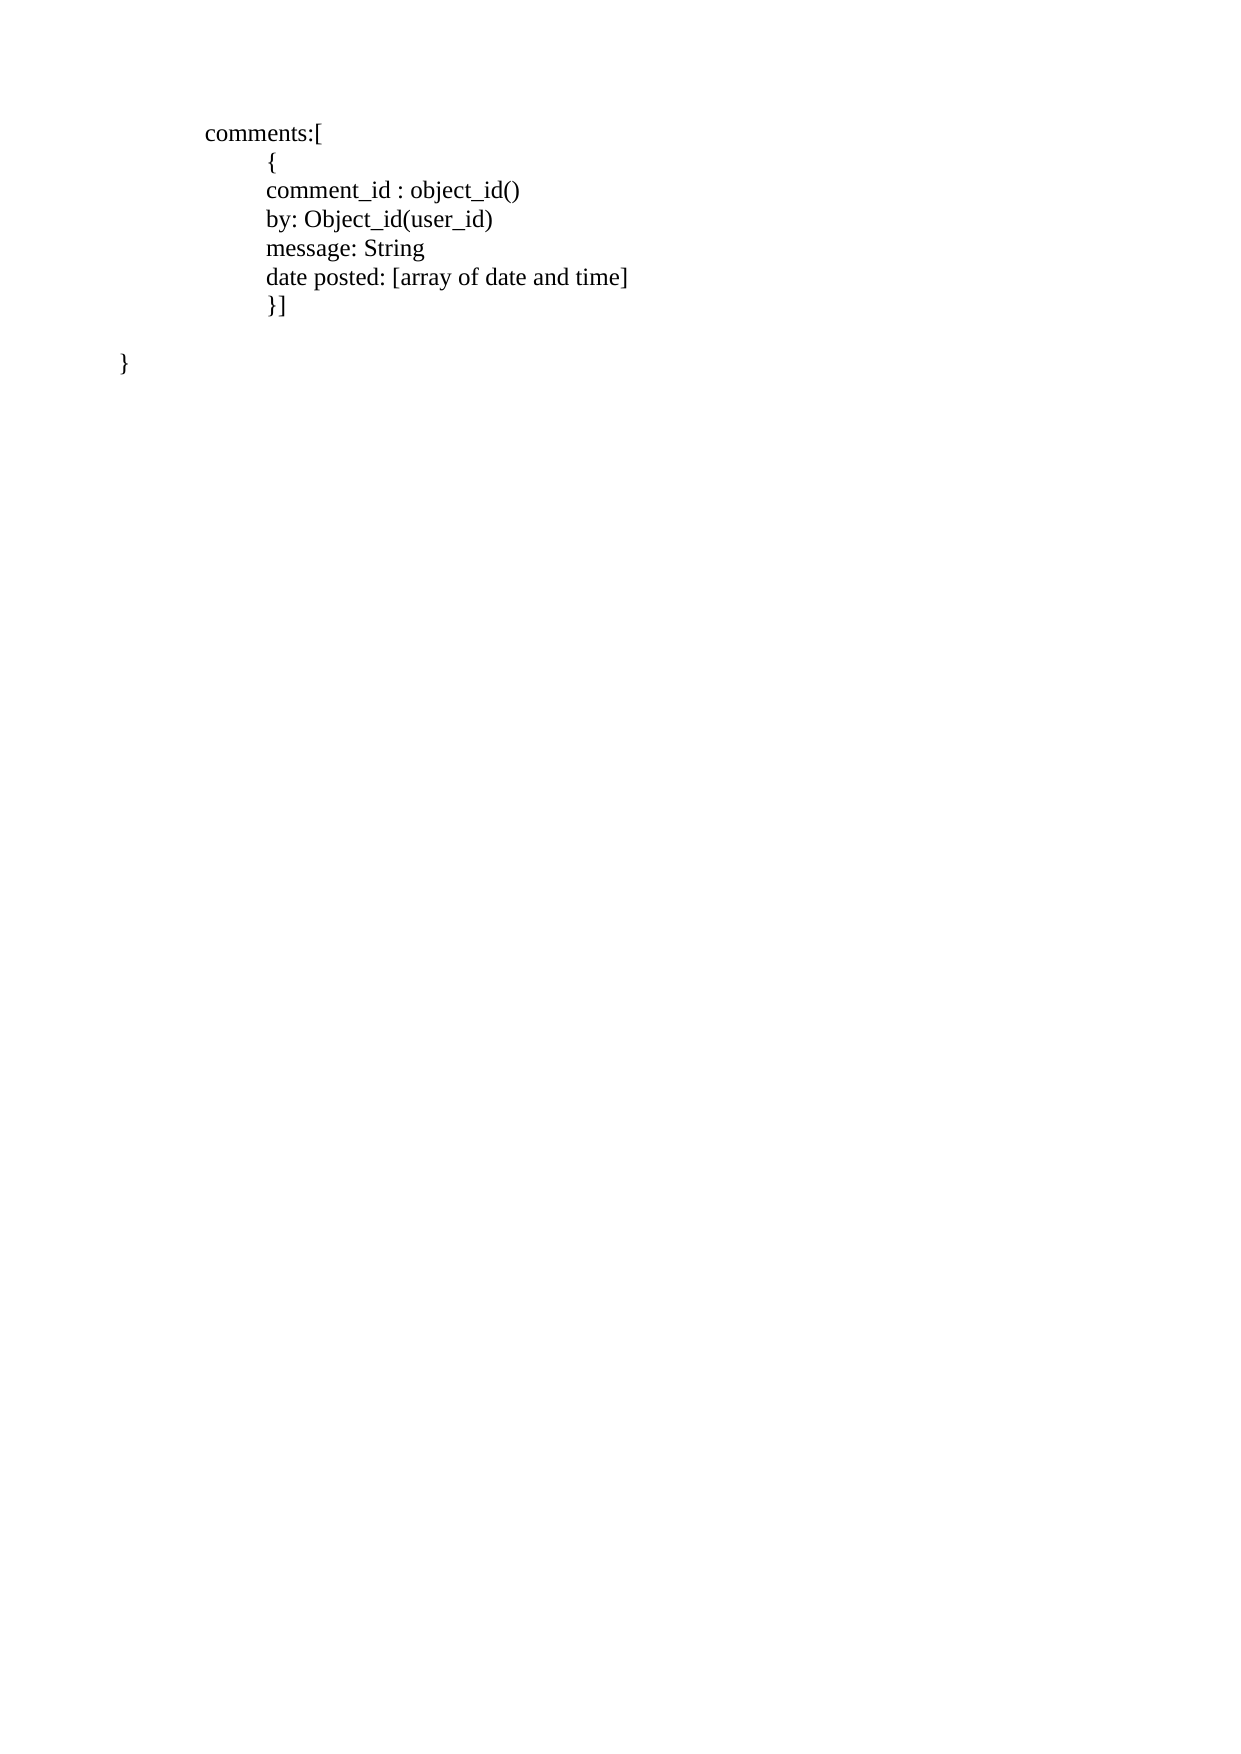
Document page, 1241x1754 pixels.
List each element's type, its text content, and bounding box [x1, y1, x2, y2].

text }] [118, 291, 1122, 319]
text comments:[ [118, 118, 1122, 147]
text comment_id : object_id() [118, 176, 1122, 204]
text by: Object_id(user_id) [118, 204, 1122, 233]
text date posted: [array of date and time] [118, 262, 1122, 291]
text { [118, 147, 1122, 176]
text message: String [118, 233, 1122, 262]
text } [118, 348, 1122, 377]
